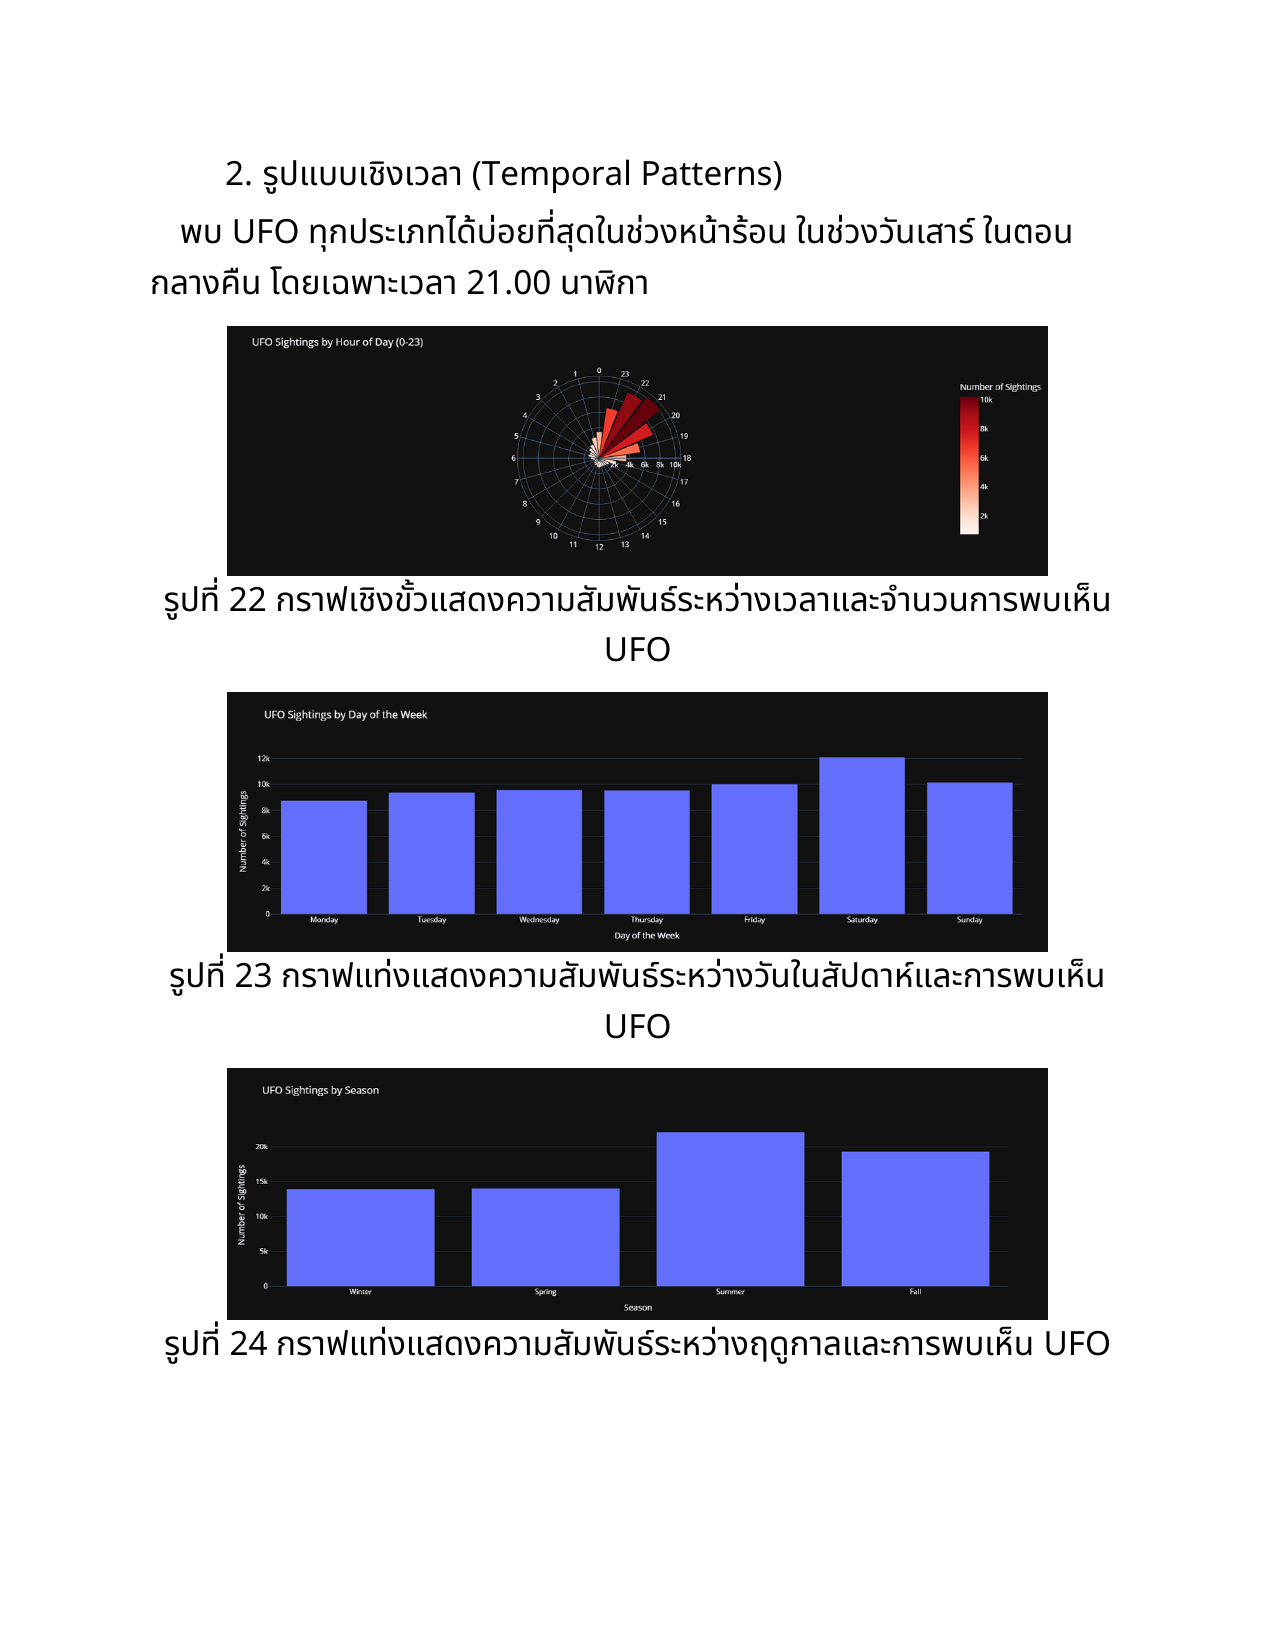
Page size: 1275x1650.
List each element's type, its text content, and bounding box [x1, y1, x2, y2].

picture [227, 326, 1048, 576]
text รูปที่ 22 กราฟเชิงขั้วแสดงความสัมพันธ์ระหว่างเวลาและจำนวนการพบเห็น UFO [150, 576, 1125, 672]
text รูปที่ 23 กราฟแท่งแสดงความสัมพันธ์ระหว่างวันในสัปดาห์และการพบเห็น UFO [150, 952, 1125, 1048]
text พบ UFO ทุกประเภทได้บ่อยที่สุดในช่วงหน้าร้อน ในช่วงวันเสาร์ ในตอนกลางคืน โดยเฉพาะเวลา 21.00 นาฬิกา [150, 208, 1125, 309]
picture [227, 692, 1048, 952]
text รูปที่ 24 กราฟแท่งแสดงความสัมพันธ์ระหว่างฤดูกาลและการพบเห็น UFO [150, 1319, 1125, 1370]
list รูปแบบเชิงเวลา (Temporal Patterns) [225, 150, 263, 201]
list รูปแบบเชิงเวลา (Temporal Patterns) [472, 150, 1125, 201]
picture [227, 1068, 1048, 1320]
